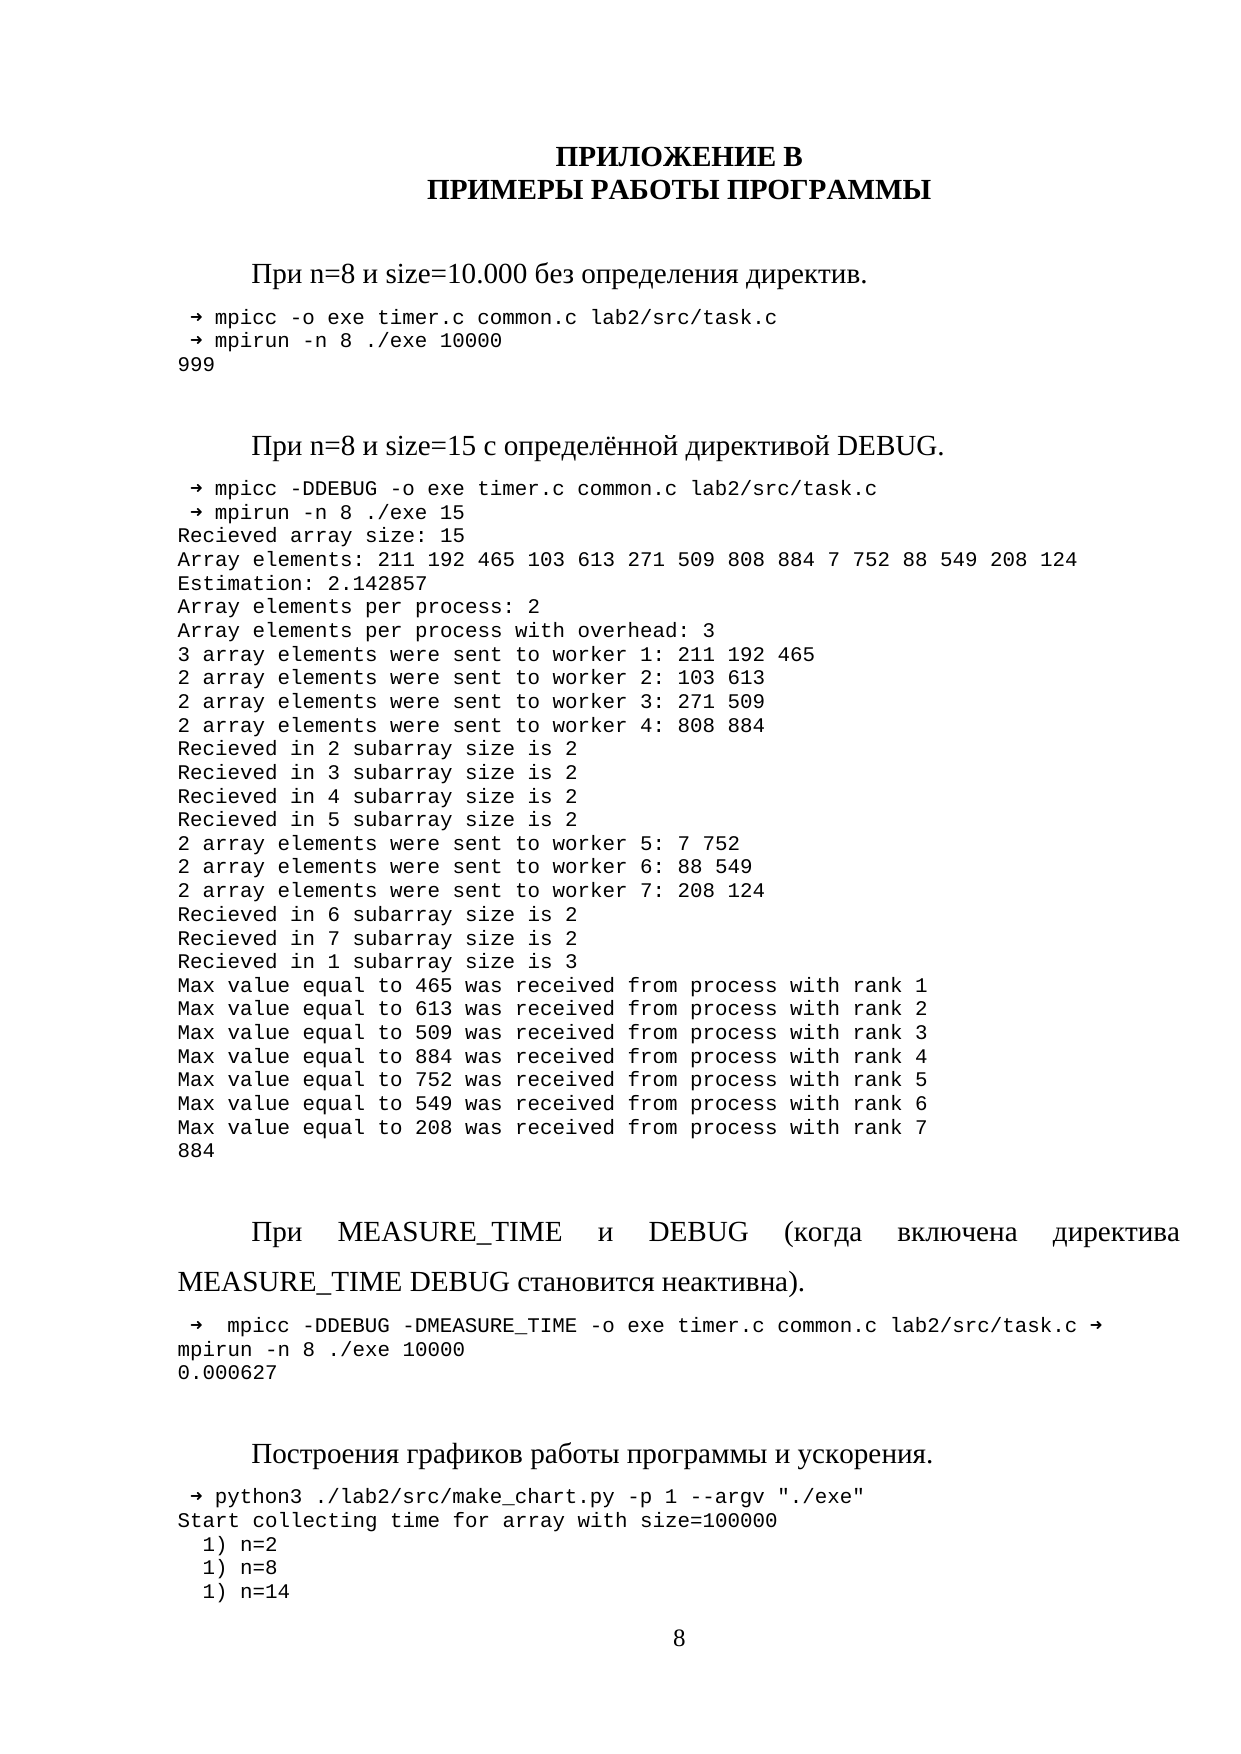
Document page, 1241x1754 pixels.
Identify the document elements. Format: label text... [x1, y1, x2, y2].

subtitle ПРИЛОЖЕНИЕ B [177, 139, 1181, 172]
table_header ➜ mpicc -o exe timer.c common.c lab2/src/task.c ➜ mpirun -n 8 ./exe 10000 999 [177, 307, 1181, 378]
table_header ➜ mpicc -DDEBUG -o exe timer.c common.c lab2/src/task.c ➜ mpirun -n 8 ./exe 15 Recieved array size: 15 Array elements: 211 192 465 103 613 271 509 808 884 7 752 88 549 208 124 Estimation: 2.142857 Array elements per process: 2 Array elements per process with overhead: 3 3 array elements were sent to worker 1: 211 192 465 2 array elements were sent to worker 2: 103 613 2 array elements were sent to worker 3: 271 509 2 array elements were sent to worker 4: 808 884 Recieved in 2 subarray size is 2 Recieved in 3 subarray size is 2 Recieved in 4 subarray size is 2 Recieved in 5 subarray size is 2 2 array elements were sent to worker 5: 7 752 2 array elements were sent to worker 6: 88 549 2 array elements were sent to worker 7: 208 124 Recieved in 6 subarray size is 2 Recieved in 7 subarray size is 2 Recieved in 1 subarray size is 3 Max value equal to 465 was received from process with rank 1 Max value equal to 613 was received from process with rank 2 Max value equal to 509 was received from process with rank 3 Max value equal to 884 was received from process with rank 4 Max value equal to 752 was received from process with rank 5 Max value equal to 549 was received from process with rank 6 Max value equal to 208 was received from process with rank 7 884 [177, 478, 1181, 1164]
text Построения графиков работы программы и ускорения. [177, 1436, 1181, 1470]
text При MEASURE_TIME и DEBUG (когда включена директива MEASURE_TIME DEBUG становится неактивна). [177, 1214, 1181, 1298]
text ПРИМЕРЫ РАБОТЫ ПРОГРАММЫ [177, 172, 1181, 206]
text При n=8 и size=15 с определённой директивой DEBUG. [177, 428, 1181, 461]
table_header ➜ python3 ./lab2/src/make_chart.py -p 1 --argv "./exe" Start collecting time for array with size=100000 1) n=2 1) n=8 1) n=14 [177, 1486, 1181, 1605]
table_header ➜ mpicc -DDEBUG -DMEASURE_TIME -o exe timer.c common.c lab2/src/task.c ➜ mpirun -n 8 ./exe 10000 0.000627 [177, 1315, 1181, 1386]
text При n=8 и size=10.000 без определения директив. [177, 256, 1181, 290]
